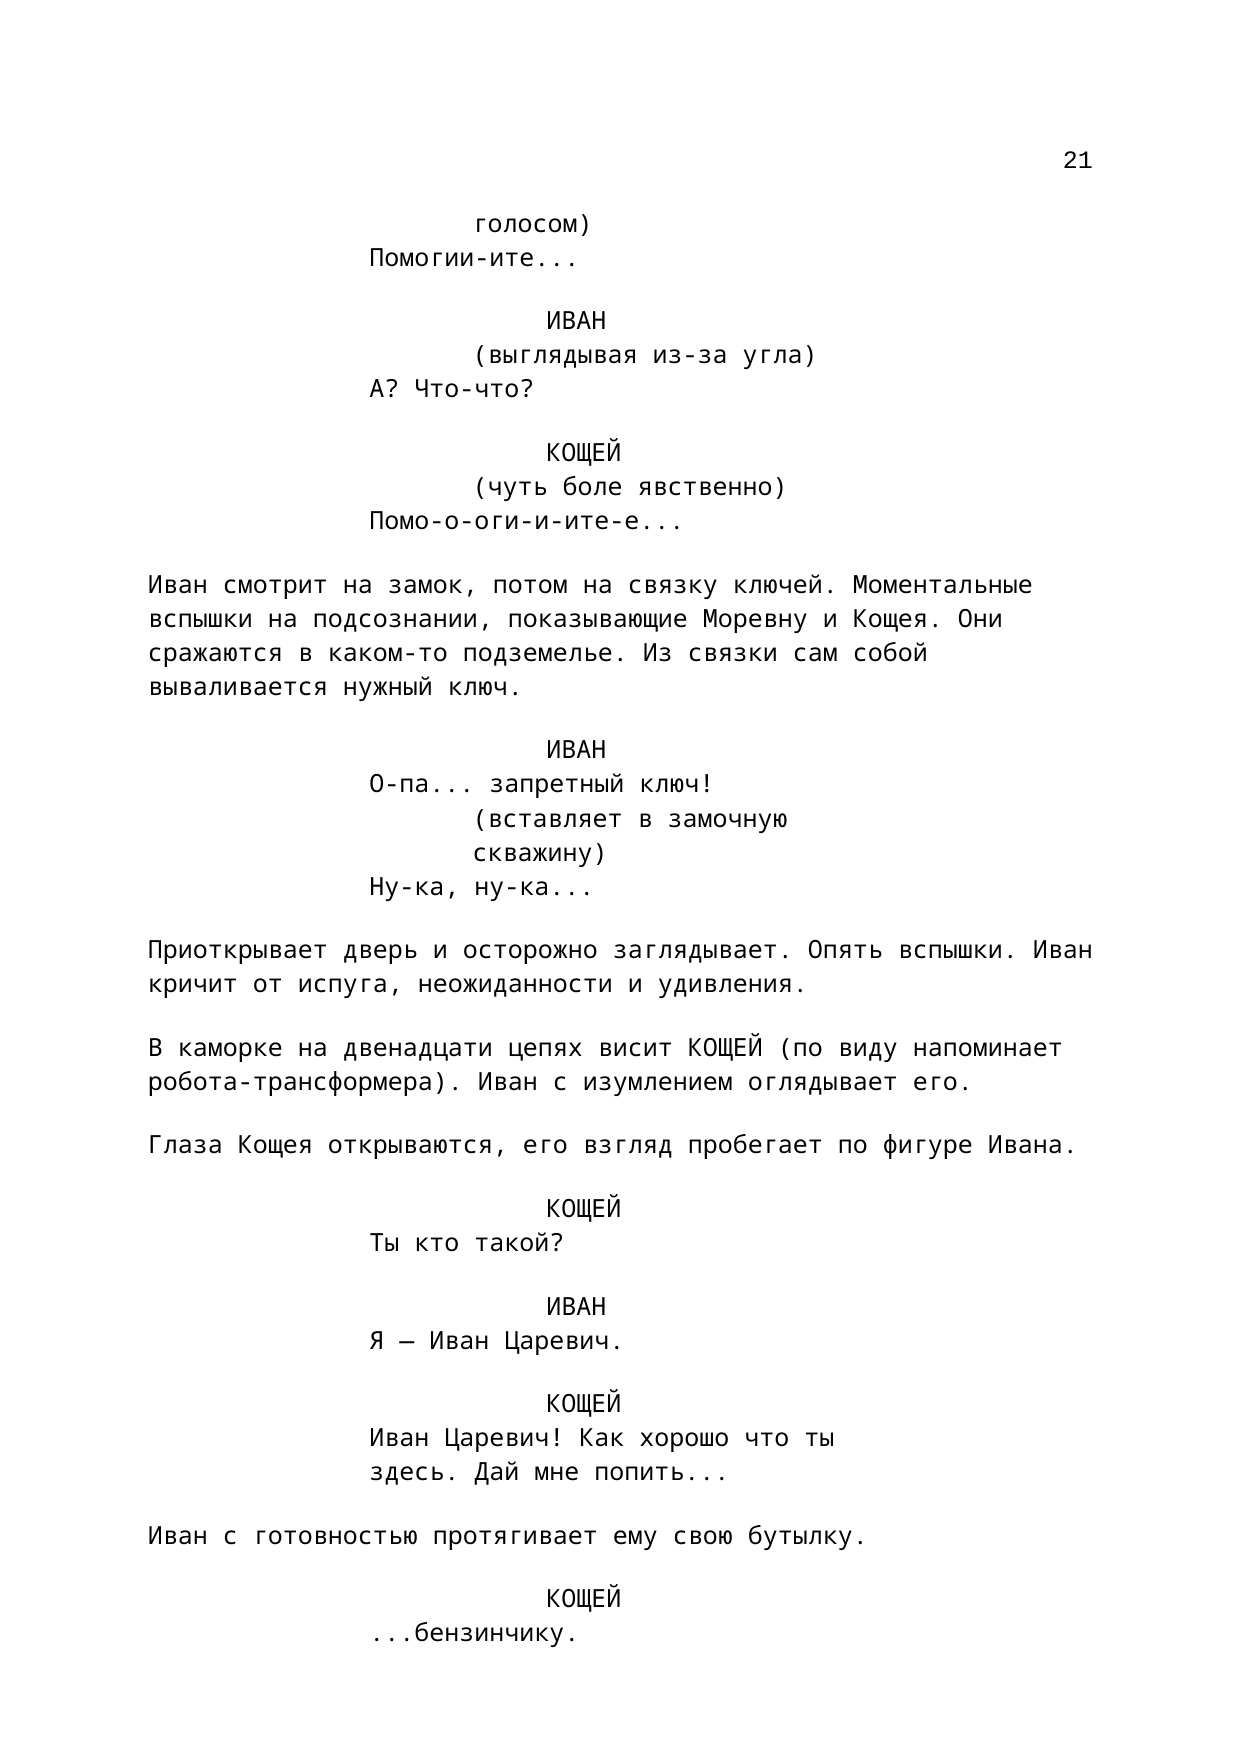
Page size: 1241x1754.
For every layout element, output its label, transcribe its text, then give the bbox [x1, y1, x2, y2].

text КОЩЕЙ [546, 1581, 1093, 1615]
text О-па... запретный ключ! [369, 766, 871, 800]
text (выглядывая из-за угла) [472, 337, 871, 371]
text ...бензинчику. [369, 1615, 871, 1649]
text КОЩЕЙ [546, 435, 1093, 469]
text Ты кто такой? [369, 1225, 871, 1259]
text А? Что-что? [369, 371, 871, 405]
text Иван Царевич! Как хорошо что ты здесь. Дай мне попить... [369, 1420, 871, 1488]
text КОЩЕЙ [546, 1191, 1093, 1225]
text Глаза Кощея открываются, его взгляд пробегает по фигуре Ивана. [148, 1127, 1093, 1161]
text Иван смотрит на замок, потом на связку ключей. Моментальные вспышки на подсознании, показывающие Моревну и Кощея. Они сражаются в каком-то подземелье. Из связки сам собой вываливается нужный ключ. [148, 566, 1093, 703]
text Помогии-ите... [369, 239, 871, 273]
text ИВАН [546, 1288, 1093, 1322]
text Я — Иван Царевич. [369, 1322, 871, 1356]
text Приоткрывает дверь и осторожно заглядывает. Опять вспышки. Иван кричит от испуга, неожиданности и удивления. [148, 932, 1093, 1000]
text В каморке на двенадцати цепях висит КОЩЕЙ (по виду напоминает робота-трансформера). Иван с изумлением оглядывает его. [148, 1029, 1093, 1098]
text (вставляет в замочную скважину) [472, 800, 871, 868]
text Ну-ка, ну-ка... [369, 868, 871, 902]
text (чуть боле явственно) [472, 469, 871, 503]
text КОЩЕЙ [546, 1386, 1093, 1420]
text Помо-о-оги-и-ите-е... [369, 503, 871, 537]
text голосом) [472, 205, 871, 239]
text ИВАН [546, 732, 1093, 766]
text Иван с готовностью протягивает ему свою бутылку. [148, 1517, 1093, 1552]
text ИВАН [546, 303, 1093, 337]
